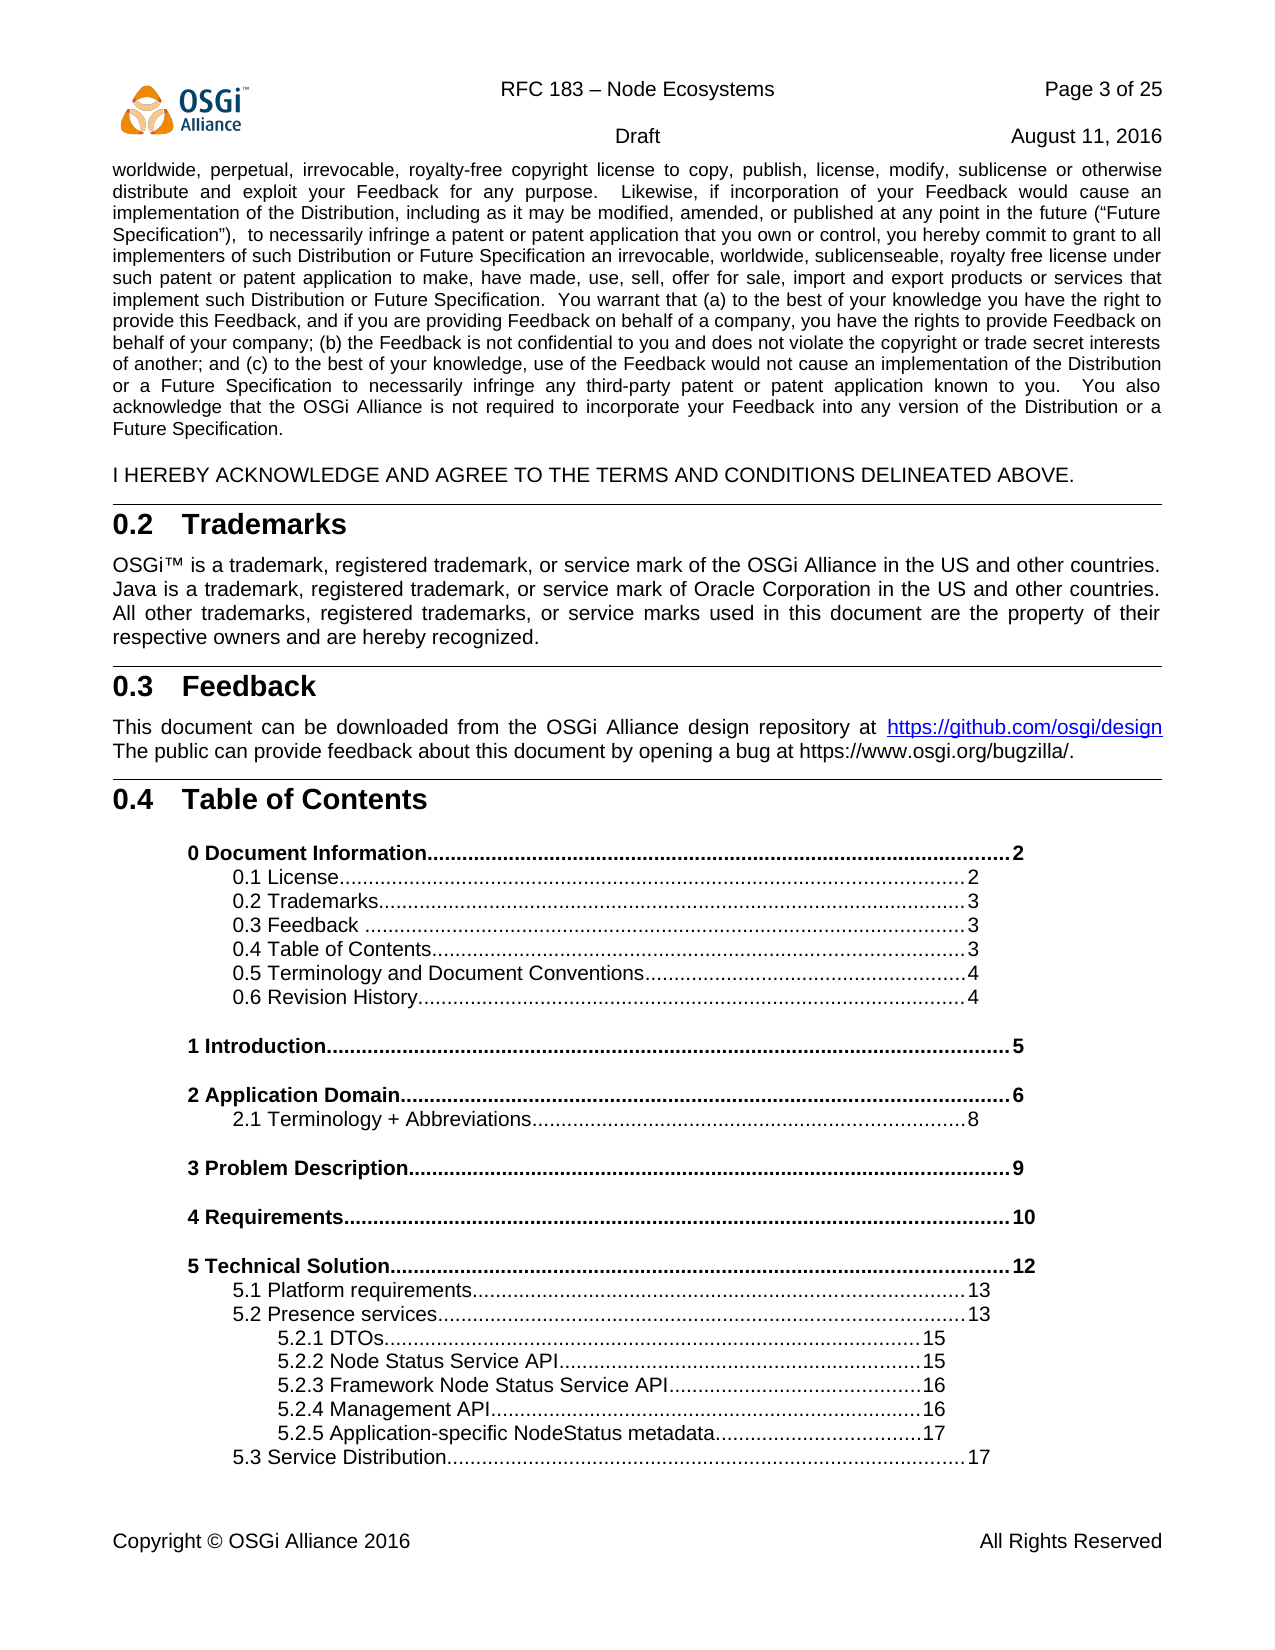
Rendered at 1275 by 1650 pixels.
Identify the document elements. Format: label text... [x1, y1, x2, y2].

text This document can be downloaded from the OSGi Alliance design repository at https://github.com/osgi/design The public can provide feedback about this document by opening a bug at https://www.osgi.org/bugzilla/. [112, 715, 1162, 763]
text 0.2 Trademarks 3 [232, 889, 1162, 913]
picture [113, 78, 257, 142]
text 5.2.2 Node Status Service API 15 [277, 1349, 1162, 1373]
text worldwide, perpetual, irrevocable, royalty-free copyright license to copy, publish, license, modify, sublicense or otherwise distribute and exploit your Feedback for any purpose. Likewise, if incorporation of your Feedback would cause an implementation of the Distribution, including as it may be modified, amended, or published at any point in the future (“Future Specification”), to necessarily infringe a patent or patent application that you own or control, you hereby commit to grant to all implementers of such Distribution or Future Specification an irrevocable, worldwide, sublicenseable, royalty free license under such patent or patent application to make, have made, use, sell, offer for sale, import and export products or services that implement such Distribution or Future Specification. You warrant that (a) to the best of your knowledge you have the right to provide this Feedback, and if you are providing Feedback on behalf of a company, you have the rights to provide Feedback on behalf of your company; (b) the Feedback is not confidential to you and does not violate the copyright or trade secret interests of another; and (c) to the best of your knowledge, use of the Feedback would not cause an implementation of the Distribution or a Future Specification to necessarily infringe any third-party patent or patent application known to you. You also acknowledge that the OSGi Alliance is not required to incorporate your Feedback into any version of the Distribution or a Future Specification. [112, 159, 1162, 439]
text 2 Application Domain 6 [187, 1083, 1162, 1107]
text 0.1 License 2 [232, 865, 1162, 889]
text 0.6 Revision History 4 [232, 985, 1162, 1009]
text 5.2 Presence services 13 [232, 1301, 1162, 1325]
text 2.1 Terminology + Abbreviations 8 [232, 1107, 1162, 1131]
text 5.2.5 Application-specific NodeStatus metadata 17 [277, 1421, 1162, 1445]
subtitle Feedback [112, 667, 1162, 702]
text OSGi™ is a trademark, registered trademark, or service mark of the OSGi Alliance in the US and other countries. Java is a trademark, registered trademark, or service mark of Oracle Corporation in the US and other countries. All other trademarks, registered trademarks, or service marks used in this document are the property of their respective owners and are hereby recognized. [112, 553, 1162, 649]
text 5 Technical Solution 12 [187, 1253, 1162, 1277]
subtitle Table of Contents [112, 780, 1162, 816]
text 1 Introduction 5 [187, 1034, 1162, 1058]
text 3 Problem Description 9 [187, 1156, 1162, 1179]
text 5.2.3 Framework Node Status Service API 16 [277, 1373, 1162, 1397]
text 0.3 Feedback 3 [232, 913, 1162, 937]
text 5.1 Platform requirements 13 [232, 1277, 1162, 1301]
text 4 Requirements 10 [187, 1204, 1162, 1228]
text 0.5 Terminology and Document Conventions 4 [232, 961, 1162, 985]
text 5.2.1 DTOs 15 [277, 1325, 1162, 1349]
text 0.4 Table of Contents 3 [232, 937, 1162, 961]
text I HEREBY ACKNOWLEDGE AND AGREE TO THE TERMS AND CONDITIONS DELINEATED ABOVE. [112, 463, 1162, 487]
text 5.2.4 Management API 16 [277, 1397, 1162, 1421]
subtitle Trademarks [112, 505, 1162, 541]
text 0 Document Information 2 [187, 841, 1162, 865]
text 5.3 Service Distribution 17 [232, 1445, 1162, 1469]
